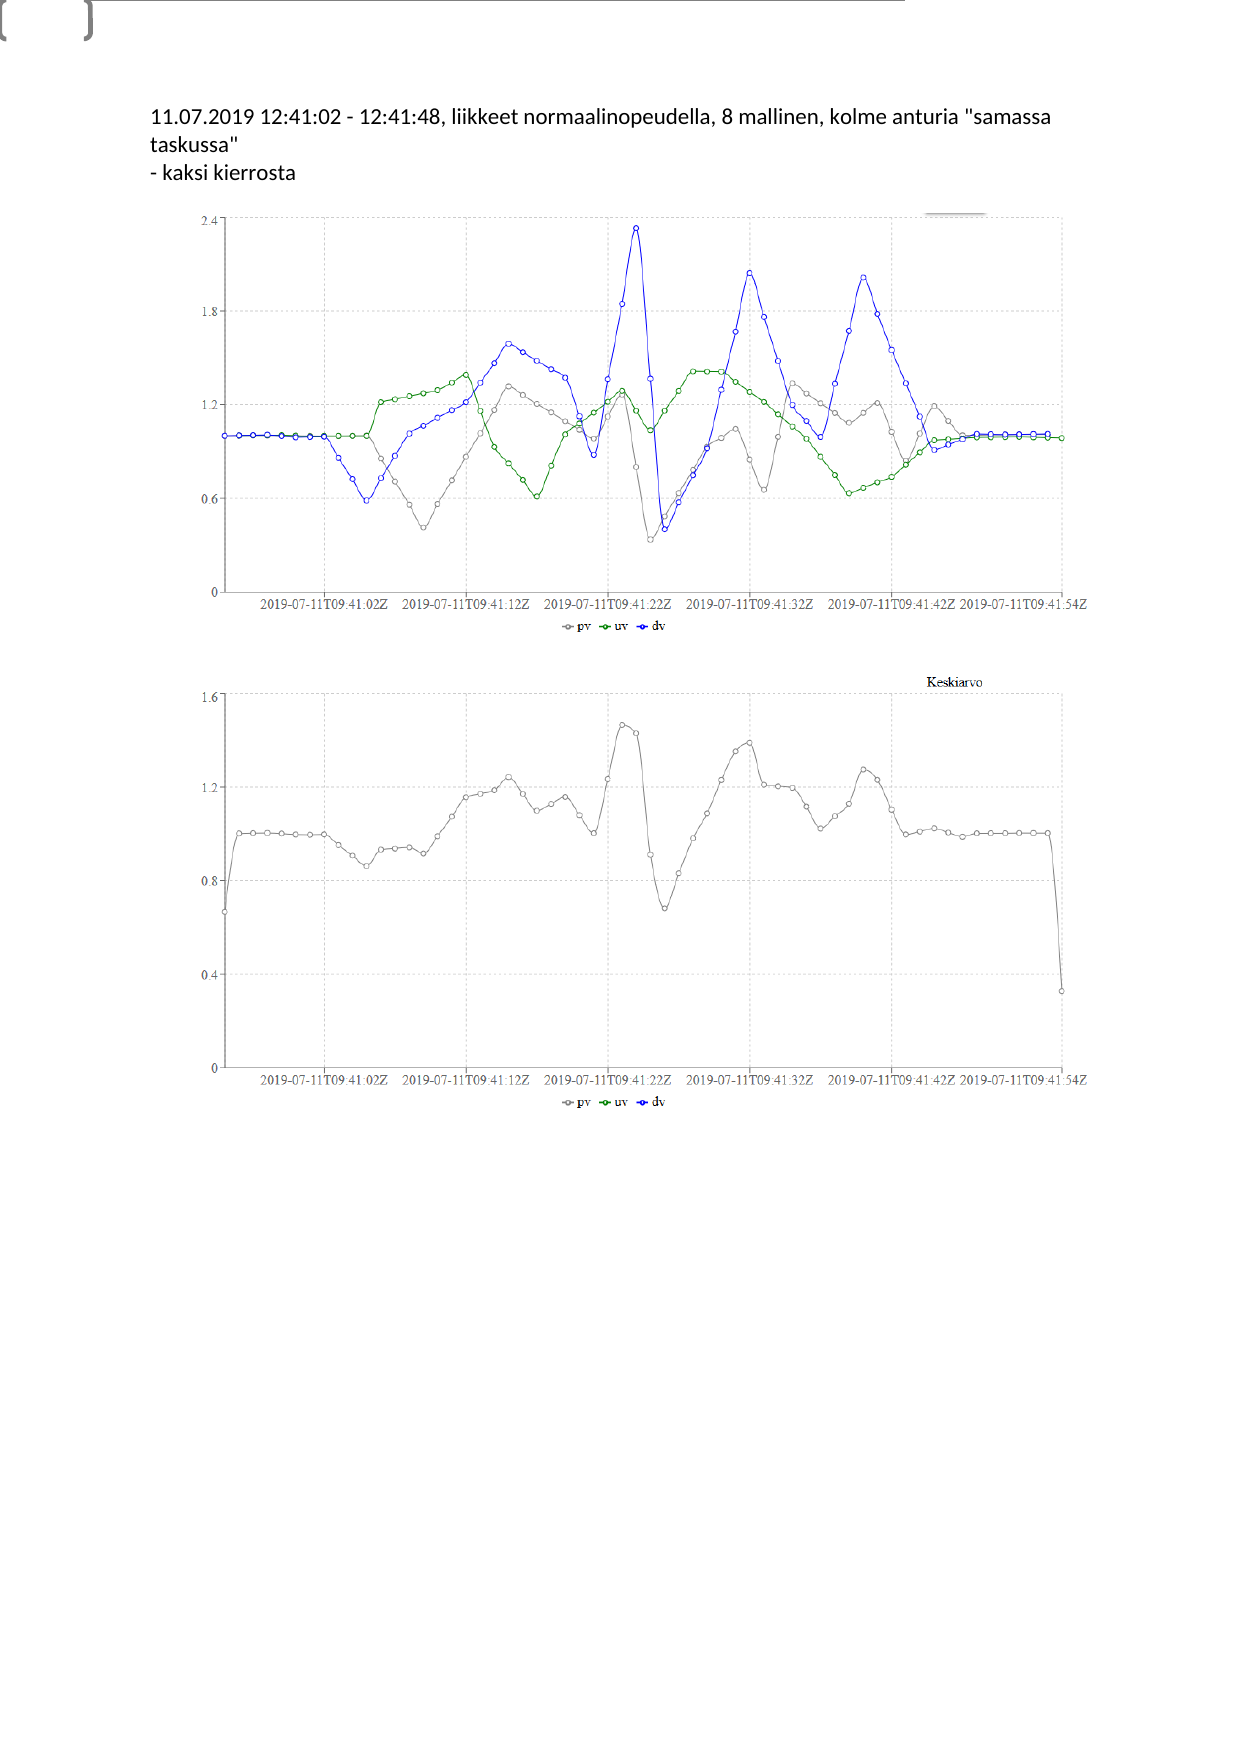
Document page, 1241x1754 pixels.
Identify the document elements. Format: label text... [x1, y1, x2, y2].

text 11.07.2019 12:41:02 - 12:41:48, liikkeet normaalinopeudella, 8 mallinen, kolme anturia "samassa taskussa" [150, 102, 1090, 158]
text - kaksi kierrosta [150, 158, 1090, 186]
